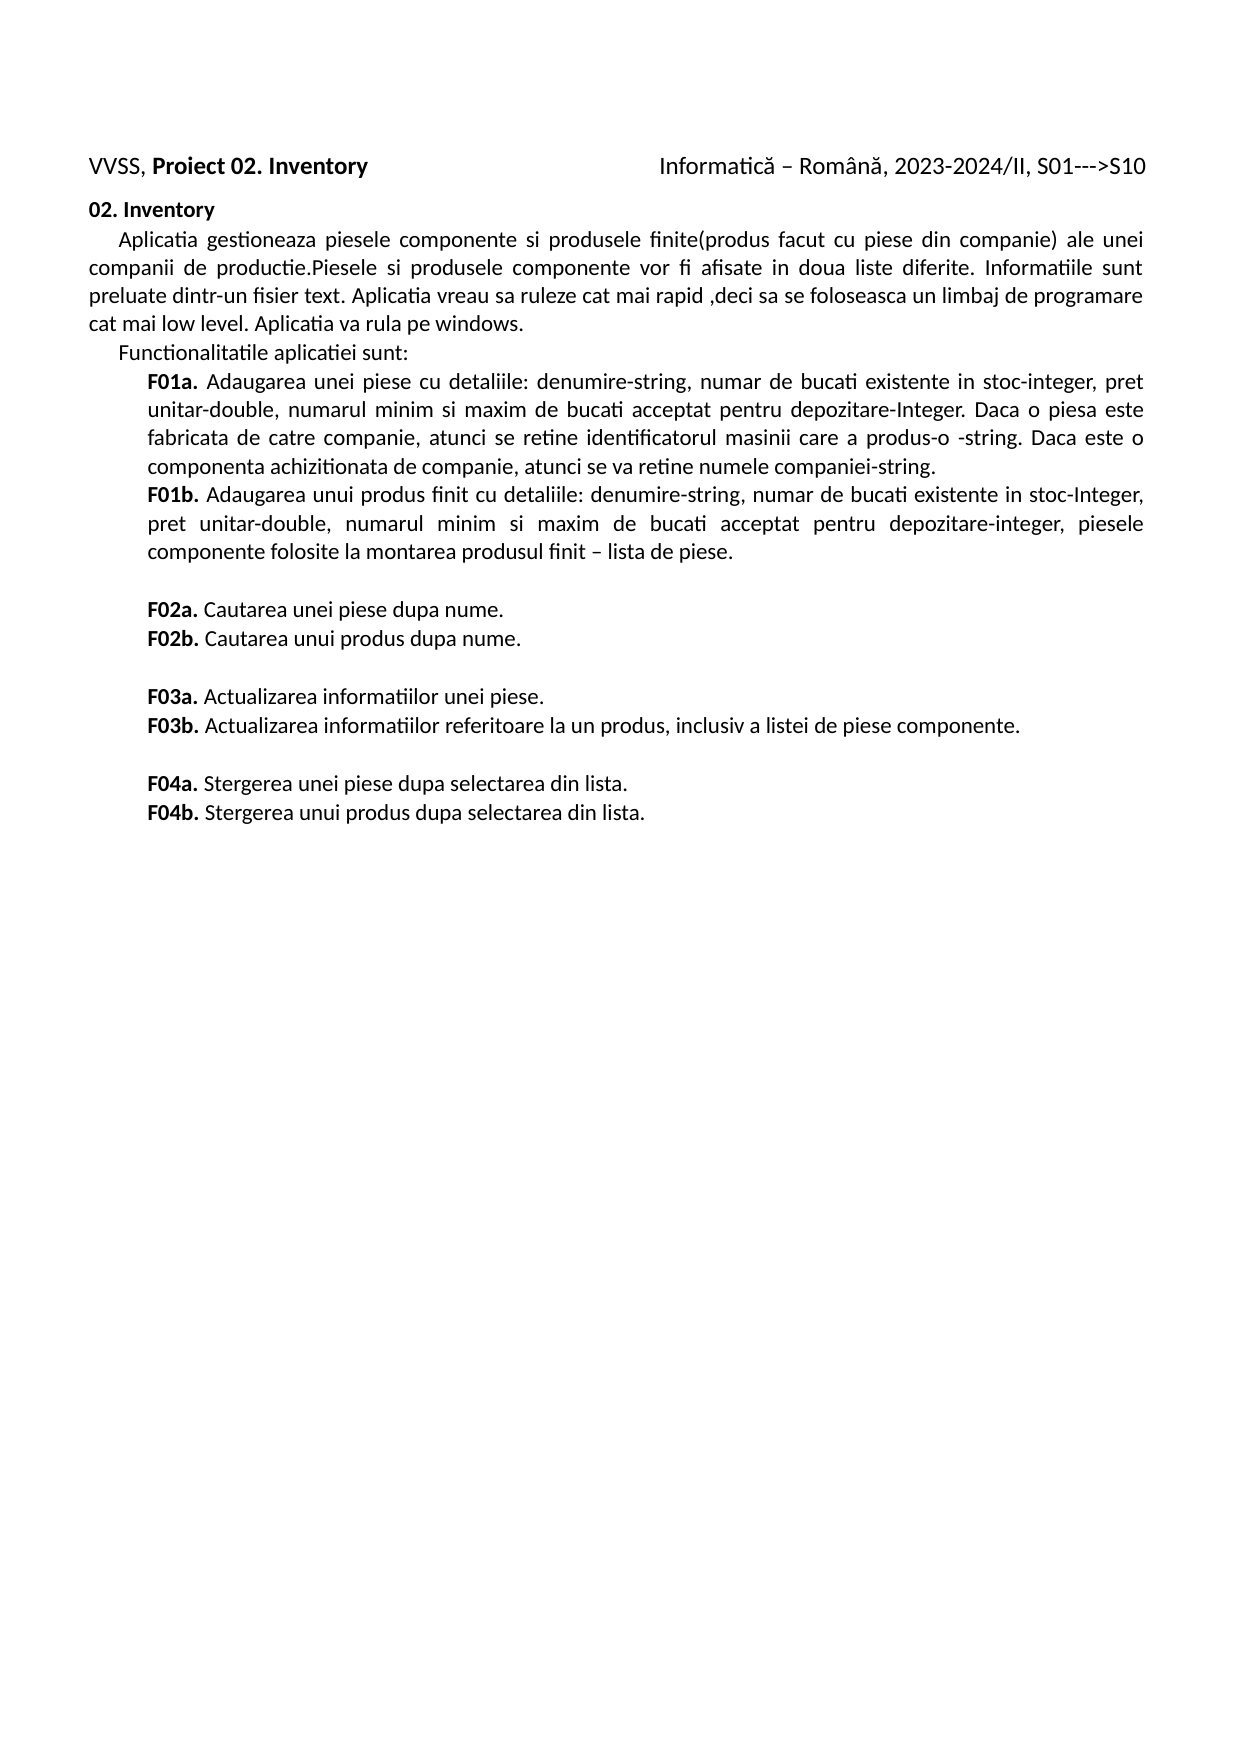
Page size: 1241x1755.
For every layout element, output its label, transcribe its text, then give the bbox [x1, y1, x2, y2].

text F01a. Adaugarea unei piese cu detaliile: denumire-string, numar de bucati existente in stoc-integer, pret unitar-double, numarul minim si maxim de bucati acceptat pentru depozitare-Integer. Daca o piesa este fabricata de catre companie, atunci se retine identificatorul masinii care a produs-o -string. Daca este o componenta achizitionata de companie, atunci se va retine numele companiei-string. [147, 367, 1145, 480]
text 02. Inventory [89, 196, 1152, 223]
text F01b. Adaugarea unui produs finit cu detaliile: denumire-string, numar de bucati existente in stoc-Integer, pret unitar-double, numarul minim si maxim de bucati acceptat pentru depozitare-integer, piesele componente folosite la montarea produsul finit – lista de piese. [147, 481, 1145, 565]
text Aplicatia gestioneaza piesele componente si produsele finite(produs facut cu piese din companie) ale unei companii de productie.Piesele si produsele componente vor fi afisate in doua liste diferite. Informatiile sunt preluate dintr-un fisier text. Aplicatia vreau sa ruleze cat mai rapid ,deci sa se foloseasca un limbaj de programare cat mai low level. Aplicatia va rula pe windows. [89, 225, 1145, 338]
text Functionalitatile aplicatiei sunt: [89, 338, 1145, 366]
text F03b. Actualizarea informatiilor referitoare la un produs, inclusiv a listei de piese componente. [147, 711, 1145, 739]
text F04b. Stergerea unui produs dupa selectarea din lista. [147, 798, 1145, 826]
text F04a. Stergerea unei piese dupa selectarea din lista. [147, 769, 1145, 797]
text F02a. Cautarea unei piese dupa nume. [147, 595, 1145, 623]
text VVSS, Proiect 02. Inventory Informatică – Română, 2023-2024/II, S01--->S10 [89, 150, 1152, 181]
text F03a. Actualizarea informatiilor unei piese. [147, 682, 1145, 710]
text F02b. Cautarea unui produs dupa nume. [147, 624, 1145, 652]
